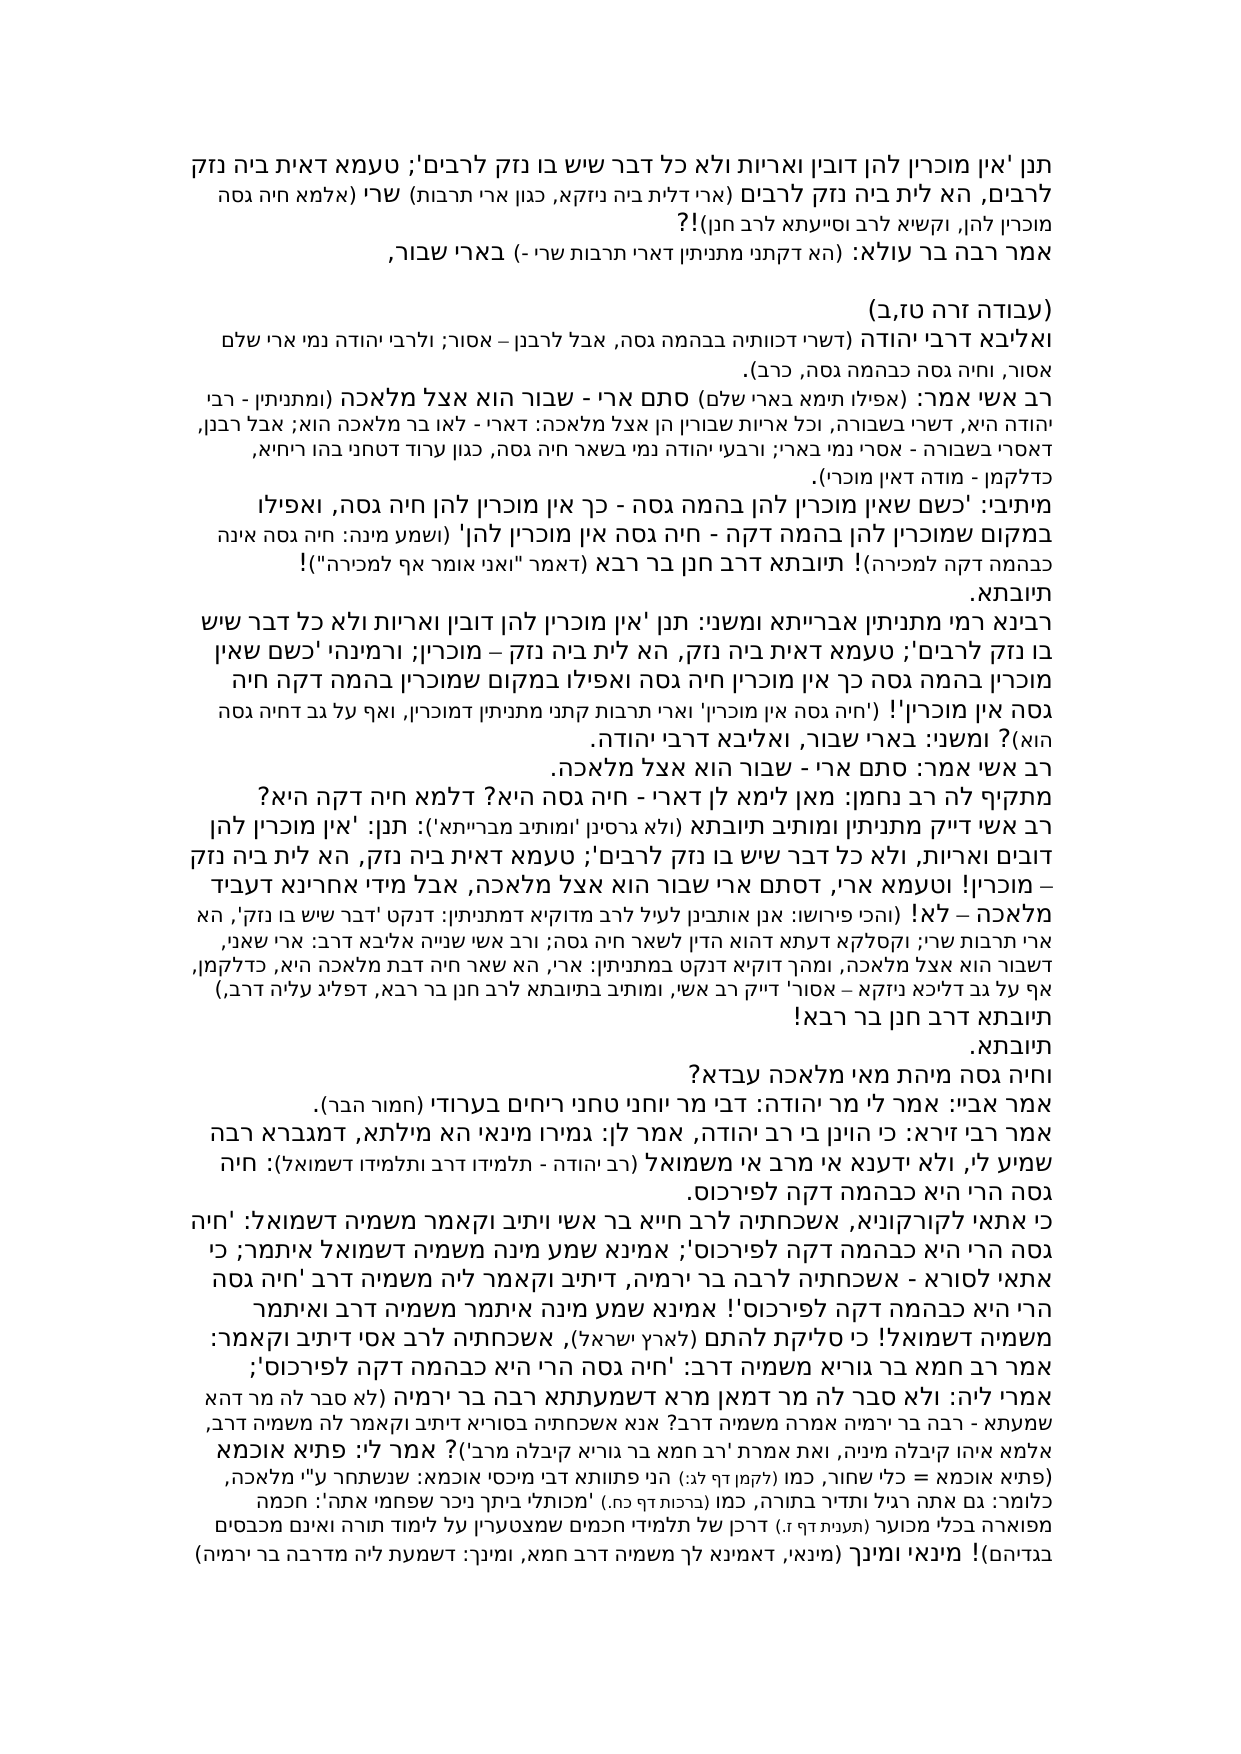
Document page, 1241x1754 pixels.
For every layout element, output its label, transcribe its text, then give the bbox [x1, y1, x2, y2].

text תיובתא. [187, 1031, 1053, 1060]
text רב אשי אמר: (אפילו תימא בארי שלם) סתם ארי - שבור הוא אצל מלאכה (ומתניתין - רבי יהודה היא, דשרי בשבורה, וכל אריות שבורין הן אצל מלאכה: דארי - לאו בר מלאכה הוא; אבל רבנן, דאסרי בשבורה - אסרי נמי בארי; ורבעי יהודה נמי בשאר חיה גסה, כגון ערוד דטחני בהו ריחיא, כדלקמן - מודה דאין מוכרי). [187, 383, 1053, 490]
text מתקיף לה רב נחמן: מאן לימא לן דארי - חיה גסה היא? דלמא חיה דקה היא? [187, 782, 1053, 812]
text כי אתאי לקורקוניא, אשכחתיה לרב חייא בר אשי ויתיב וקאמר משמיה דשמואל: 'חיה גסה הרי היא כבהמה דקה לפירכוס'; אמינא שמע מינה משמיה דשמואל איתמר; כי אתאי לסורא - אשכחתיה לרבה בר ירמיה, דיתיב וקאמר ליה משמיה דרב 'חיה גסה הרי היא כבהמה דקה לפירכוס'! אמינא שמע מינה איתמר משמיה דרב ואיתמר משמיה דשמואל! כי סליקת להתם (לארץ ישראל), אשכחתיה לרב אסי דיתיב וקאמר: אמר רב חמא בר גוריא משמיה דרב: 'חיה גסה הרי היא כבהמה דקה לפירכוס'; אמרי ליה: ולא סבר לה מר דמאן מרא דשמעתתא רבה בר ירמיה (לא סבר לה מר דהא שמעתא - רבה בר ירמיה אמרה משמיה דרב? אנא אשכחתיה בסוריא דיתיב וקאמר לה משמיה דרב, אלמא איהו קיבלה מיניה, ואת אמרת 'רב חמא בר גוריא קיבלה מרב')? אמר לי: פתיא אוכמא (פתיא אוכמא = כלי שחור, כמו (לקמן דף לג:) הני פתוותא דבי מיכסי אוכמא: שנשתחר ע"י מלאכה, כלומר: גם אתה רגיל ותדיר בתורה, כמו (ברכות דף כח.) 'מכותלי ביתך ניכר שפחמי אתה': חכמה מפוארה בכלי מכוער (תענית דף ז.) דרכן של תלמידי חכמים שמצטערין על לימוד תורה ואינם מכבסים בגדיהם)! מינאי ומינך (מינאי, דאמינא לך משמיה דרב חמא, ומינך: דשמעת ליה מדרבה בר ירמיה) [187, 1206, 1053, 1567]
text אמר אביי: אמר לי מר יהודה: דבי מר יוחני טחני ריחים בערודי (חמור הבר). [187, 1089, 1053, 1118]
text רב אשי אמר: סתם ארי - שבור הוא אצל מלאכה. [187, 753, 1053, 782]
text רבינא רמי מתניתין אברייתא ומשני: תנן 'אין מוכרין להן דובין ואריות ולא כל דבר שיש בו נזק לרבים'; טעמא דאית ביה נזק, הא לית ביה נזק – מוכרין; ורמינהי 'כשם שאין מוכרין בהמה גסה כך אין מוכרין חיה גסה ואפילו במקום שמוכרין בהמה דקה חיה גסה אין מוכרין'! ('חיה גסה אין מוכרין' וארי תרבות קתני מתניתין דמוכרין, ואף על גב דחיה גסה הוא)? ומשני: בארי שבור, ואליבא דרבי יהודה. [187, 607, 1053, 753]
text אמר רבה בר עולא: (הא דקתני מתניתין דארי תרבות שרי -) בארי שבור, [187, 238, 1053, 267]
text אמר רבי זירא: כי הוינן בי רב יהודה, אמר לן: גמירו מינאי הא מילתא, דמגברא רבה שמיע לי, ולא ידענא אי מרב אי משמואל (רב יהודה - תלמידו דרב ותלמידו דשמואל): חיה גסה הרי היא כבהמה דקה לפירכוס. [187, 1118, 1053, 1206]
text מיתיבי: 'כשם שאין מוכרין להן בהמה גסה - כך אין מוכרין להן חיה גסה, ואפילו במקום שמוכרין להן בהמה דקה - חיה גסה אין מוכרין להן' (ושמע מינה: חיה גסה אינה כבהמה דקה למכירה)! תיובתא דרב חנן בר רבא (דאמר "ואני אומר אף למכירה")! [187, 490, 1053, 578]
text ואליבא דרבי יהודה (דשרי דכוותיה בבהמה גסה, אבל לרבנן – אסור; ולרבי יהודה נמי ארי שלם אסור, וחיה גסה כבהמה גסה, כרב). [187, 325, 1053, 383]
text רב אשי דייק מתניתין ומותיב תיובתא (ולא גרסינן 'ומותיב מברייתא'): תנן: 'אין מוכרין להן דובים ואריות, ולא כל דבר שיש בו נזק לרבים'; טעמא דאית ביה נזק, הא לית ביה נזק – מוכרין! וטעמא ארי, דסתם ארי שבור הוא אצל מלאכה, אבל מידי אחרינא דעביד מלאכה – לא! (והכי פירושו: אנן אותבינן לעיל לרב מדוקיא דמתניתין: דנקט 'דבר שיש בו נזק', הא ארי תרבות שרי; וקסלקא דעתא דהוא הדין לשאר חיה גסה; ורב אשי שנייה אליבא דרב: ארי שאני, דשבור הוא אצל מלאכה, ומהך דוקיא דנקט במתניתין: ארי, הא שאר חיה דבת מלאכה היא, כדלקמן, אף על גב דליכא ניזקא – אסור' דייק רב אשי, ומותיב בתיובתא לרב חנן בר רבא, דפליג עליה דרב,) תיובתא דרב חנן בר רבא! [187, 812, 1053, 1031]
text (עבודה זרה טז,ב) [187, 296, 1053, 325]
text תיובתא. [187, 578, 1053, 607]
text וחיה גסה מיהת מאי מלאכה עבדא? [187, 1060, 1053, 1089]
text תנן 'אין מוכרין להן דובין ואריות ולא כל דבר שיש בו נזק לרבים'; טעמא דאית ביה נזק לרבים, הא לית ביה נזק לרבים (ארי דלית ביה ניזקא, כגון ארי תרבות) שרי (אלמא חיה גסה מוכרין להן, וקשיא לרב וסייעתא לרב חנן)!? [187, 150, 1053, 238]
